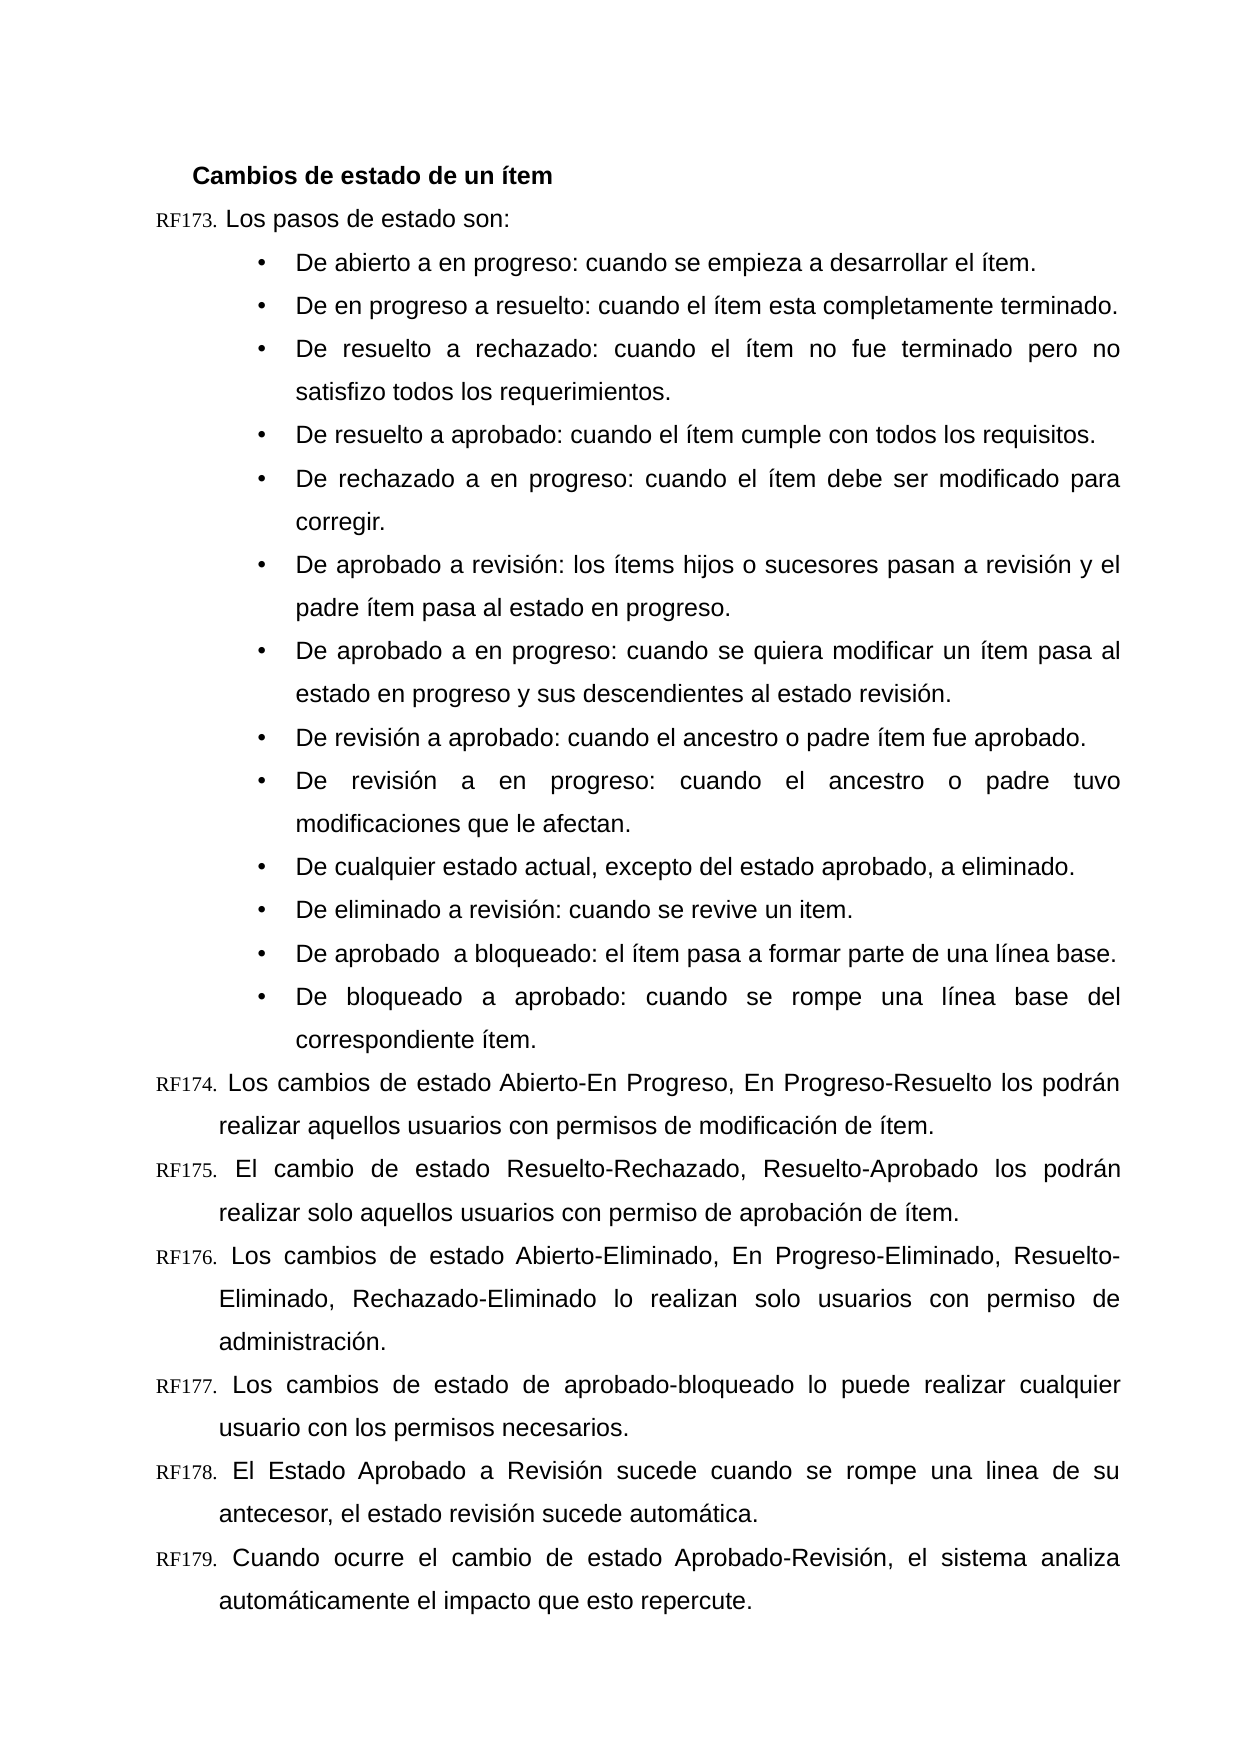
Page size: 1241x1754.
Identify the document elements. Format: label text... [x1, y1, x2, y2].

list De resuelto a aprobado: cuando el ítem cumple con todos los requisitos. [257, 420, 1122, 449]
list Los cambios de estado Abierto-En Progreso, En Progreso-Resuelto los podrán realizar aquellos usuarios con permisos de modificación de ítem. [156, 1068, 1122, 1140]
list De resuelto a rechazado: cuando el ítem no fue terminado pero no satisfizo todos los requerimientos. [257, 334, 1122, 406]
text Cambios de estado de un ítem [118, 161, 1122, 190]
list Los cambios de estado de aprobado-bloqueado lo puede realizar cualquier usuario con los permisos necesarios. [156, 1370, 1122, 1442]
list De aprobado a bloqueado: el ítem pasa a formar parte de una línea base. [257, 939, 1122, 967]
list De aprobado a en progreso: cuando se quiera modificar un ítem pasa al estado en progreso y sus descendientes al estado revisión. [257, 636, 1122, 708]
list De eliminado a revisión: cuando se revive un item. [257, 895, 1122, 924]
list De revisión a aprobado: cuando el ancestro o padre ítem fue aprobado. [257, 723, 1122, 751]
list De aprobado a revisión: los ítems hijos o sucesores pasan a revisión y el padre ítem pasa al estado en progreso. [257, 550, 1122, 622]
list El Estado Aprobado a Revisión sucede cuando se rompe una linea de su antecesor, el estado revisión sucede automática. [156, 1456, 1122, 1528]
list Los pasos de estado son: [156, 204, 1122, 233]
list De cualquier estado actual, excepto del estado aprobado, a eliminado. [257, 852, 1122, 881]
list El cambio de estado Resuelto-Rechazado, Resuelto-Aprobado los podrán realizar solo aquellos usuarios con permiso de aprobación de ítem. [156, 1154, 1122, 1226]
list De rechazado a en progreso: cuando el ítem debe ser modificado para corregir. [257, 463, 1122, 536]
list De en progreso a resuelto: cuando el ítem esta completamente terminado. [257, 291, 1122, 319]
list De revisión a en progreso: cuando el ancestro o padre tuvo modificaciones que le afectan. [257, 766, 1122, 838]
list De bloqueado a aprobado: cuando se rompe una línea base del correspondiente ítem. [257, 982, 1122, 1054]
list Los cambios de estado Abierto-Eliminado, En Progreso-Eliminado, Resuelto-Eliminado, Rechazado-Eliminado lo realizan solo usuarios con permiso de administración. [156, 1241, 1122, 1356]
list Cuando ocurre el cambio de estado Aprobado-Revisión, el sistema analiza automáticamente el impacto que esto repercute. [156, 1543, 1122, 1614]
list De abierto a en progreso: cuando se empieza a desarrollar el ítem. [257, 247, 1122, 276]
